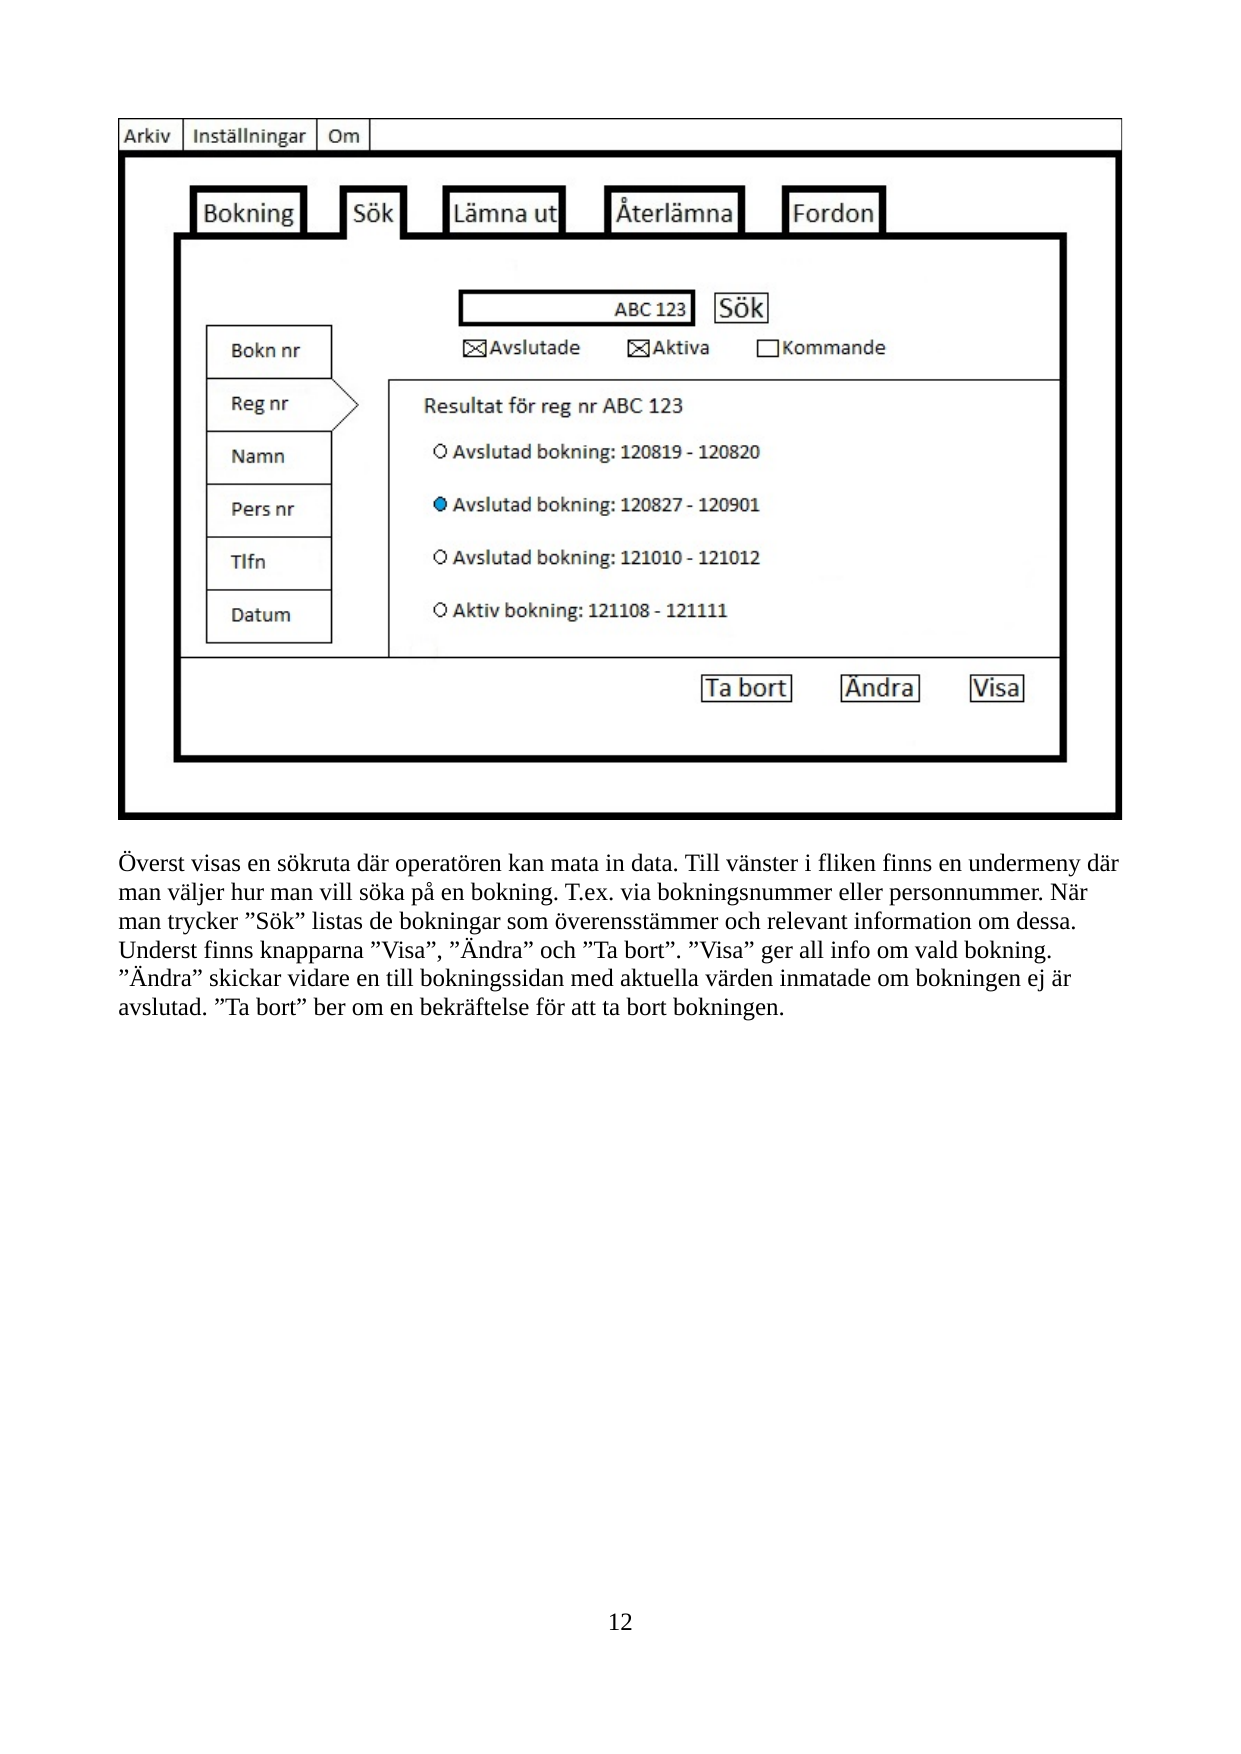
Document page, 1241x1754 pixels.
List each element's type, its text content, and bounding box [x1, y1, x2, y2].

picture [118, 118, 1123, 820]
text Överst visas en sökruta där operatören kan mata in data. Till vänster i fliken finns en undermeny där man väljer hur man vill söka på en bokning. T.ex. via bokningsnummer eller personnummer. När man trycker ”Sök” listas de bokningar som överensstämmer och relevant information om dessa. Underst finns knapparna ”Visa”, ”Ändra” och ”Ta bort”. ”Visa” ger all info om vald bokning. ”Ändra” skickar vidare en till bokningssidan med aktuella värden inmatade om bokningen ej är avslutad. ”Ta bort” ber om en bekräftelse för att ta bort bokningen. [118, 848, 1122, 1021]
